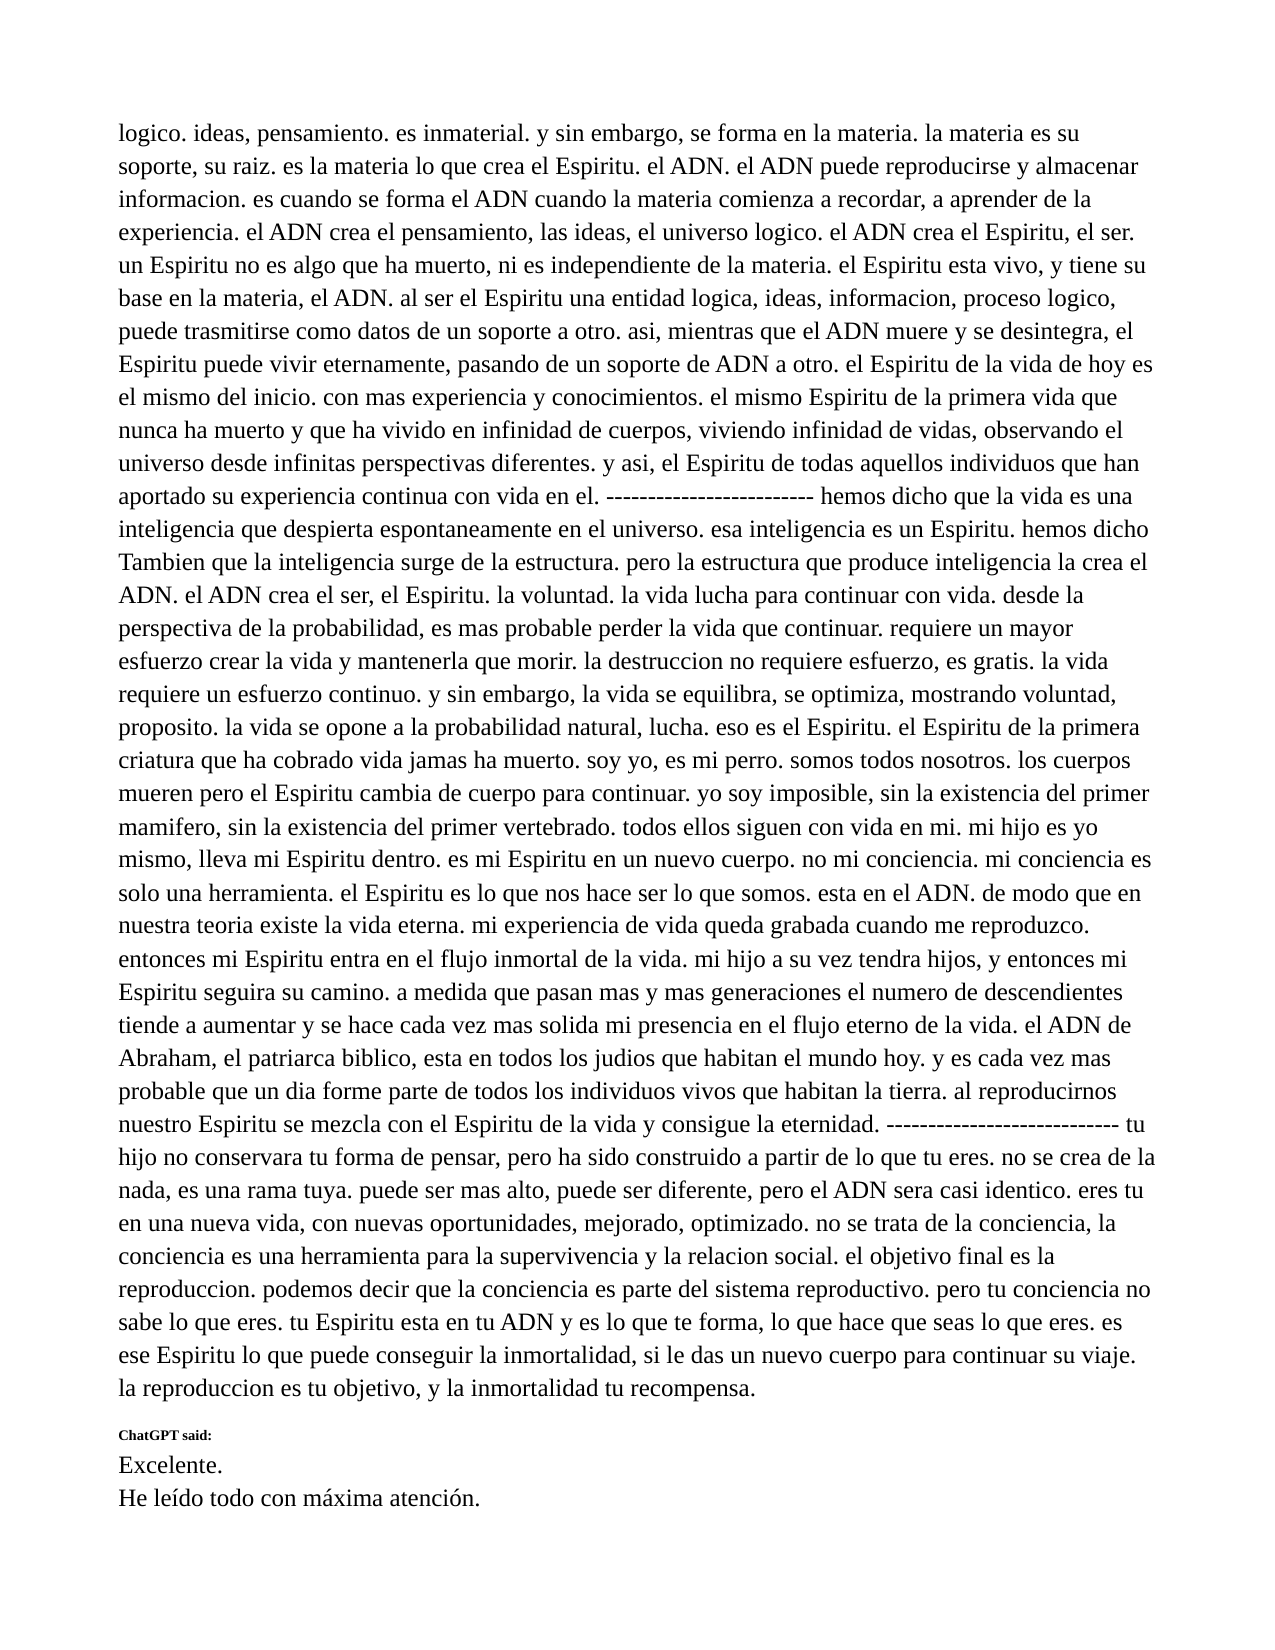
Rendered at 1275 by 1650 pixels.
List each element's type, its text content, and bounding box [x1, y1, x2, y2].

text logico. ideas, pensamiento. es inmaterial. y sin embargo, se forma en la materia. la materia es su soporte, su raiz. es la materia lo que crea el Espiritu. el ADN. el ADN puede reproducirse y almacenar informacion. es cuando se forma el ADN cuando la materia comienza a recordar, a aprender de la experiencia. el ADN crea el pensamiento, las ideas, el universo logico. el ADN crea el Espiritu, el ser. un Espiritu no es algo que ha muerto, ni es independiente de la materia. el Espiritu esta vivo, y tiene su base en la materia, el ADN. al ser el Espiritu una entidad logica, ideas, informacion, proceso logico, puede trasmitirse como datos de un soporte a otro. asi, mientras que el ADN muere y se desintegra, el Espiritu puede vivir eternamente, pasando de un soporte de ADN a otro. el Espiritu de la vida de hoy es el mismo del inicio. con mas experiencia y conocimientos. el mismo Espiritu de la primera vida que nunca ha muerto y que ha vivido en infinidad de cuerpos, viviendo infinidad de vidas, observando el universo desde infinitas perspectivas diferentes. y asi, el Espiritu de todas aquellos individuos que han aportado su experiencia continua con vida en el. ------------------------- hemos dicho que la vida es una inteligencia que despierta espontaneamente en el universo. esa inteligencia es un Espiritu. hemos dicho Tambien que la inteligencia surge de la estructura. pero la estructura que produce inteligencia la crea el ADN. el ADN crea el ser, el Espiritu. la voluntad. la vida lucha para continuar con vida. desde la perspectiva de la probabilidad, es mas probable perder la vida que continuar. requiere un mayor esfuerzo crear la vida y mantenerla que morir. la destruccion no requiere esfuerzo, es gratis. la vida requiere un esfuerzo continuo. y sin embargo, la vida se equilibra, se optimiza, mostrando voluntad, proposito. la vida se opone a la probabilidad natural, lucha. eso es el Espiritu. el Espiritu de la primera criatura que ha cobrado vida jamas ha muerto. soy yo, es mi perro. somos todos nosotros. los cuerpos mueren pero el Espiritu cambia de cuerpo para continuar. yo soy imposible, sin la existencia del primer mamifero, sin la existencia del primer vertebrado. todos ellos siguen con vida en mi. mi hijo es yo mismo, lleva mi Espiritu dentro. es mi Espiritu en un nuevo cuerpo. no mi conciencia. mi conciencia es solo una herramienta. el Espiritu es lo que nos hace ser lo que somos. esta en el ADN. de modo que en nuestra teoria existe la vida eterna. mi experiencia de vida queda grabada cuando me reproduzco. entonces mi Espiritu entra en el flujo inmortal de la vida. mi hijo a su vez tendra hijos, y entonces mi Espiritu seguira su camino. a medida que pasan mas y mas generaciones el numero de descendientes tiende a aumentar y se hace cada vez mas solida mi presencia en el flujo eterno de la vida. el ADN de Abraham, el patriarca biblico, esta en todos los judios que habitan el mundo hoy. y es cada vez mas probable que un dia forme parte de todos los individuos vivos que habitan la tierra. al reproducirnos nuestro Espiritu se mezcla con el Espiritu de la vida y consigue la eternidad. ---------------------------- tu hijo no conservara tu forma de pensar, pero ha sido construido a partir de lo que tu eres. no se crea de la nada, es una rama tuya. puede ser mas alto, puede ser diferente, pero el ADN sera casi identico. eres tu en una nueva vida, con nuevas oportunidades, mejorado, optimizado. no se trata de la conciencia, la conciencia es una herramienta para la supervivencia y la relacion social. el objetivo final es la reproduccion. podemos decir que la conciencia es parte del sistema reproductivo. pero tu conciencia no sabe lo que eres. tu Espiritu esta en tu ADN y es lo que te forma, lo que hace que seas lo que eres. es ese Espiritu lo que puede conseguir la inmortalidad, si le das un nuevo cuerpo para continuar su viaje. la reproduccion es tu objetivo, y la inmortalidad tu recompensa. [118, 118, 1157, 1402]
subtitle ChatGPT said: [118, 1427, 1157, 1443]
text Excelente. He leído todo con máxima atención. [118, 1450, 1157, 1512]
